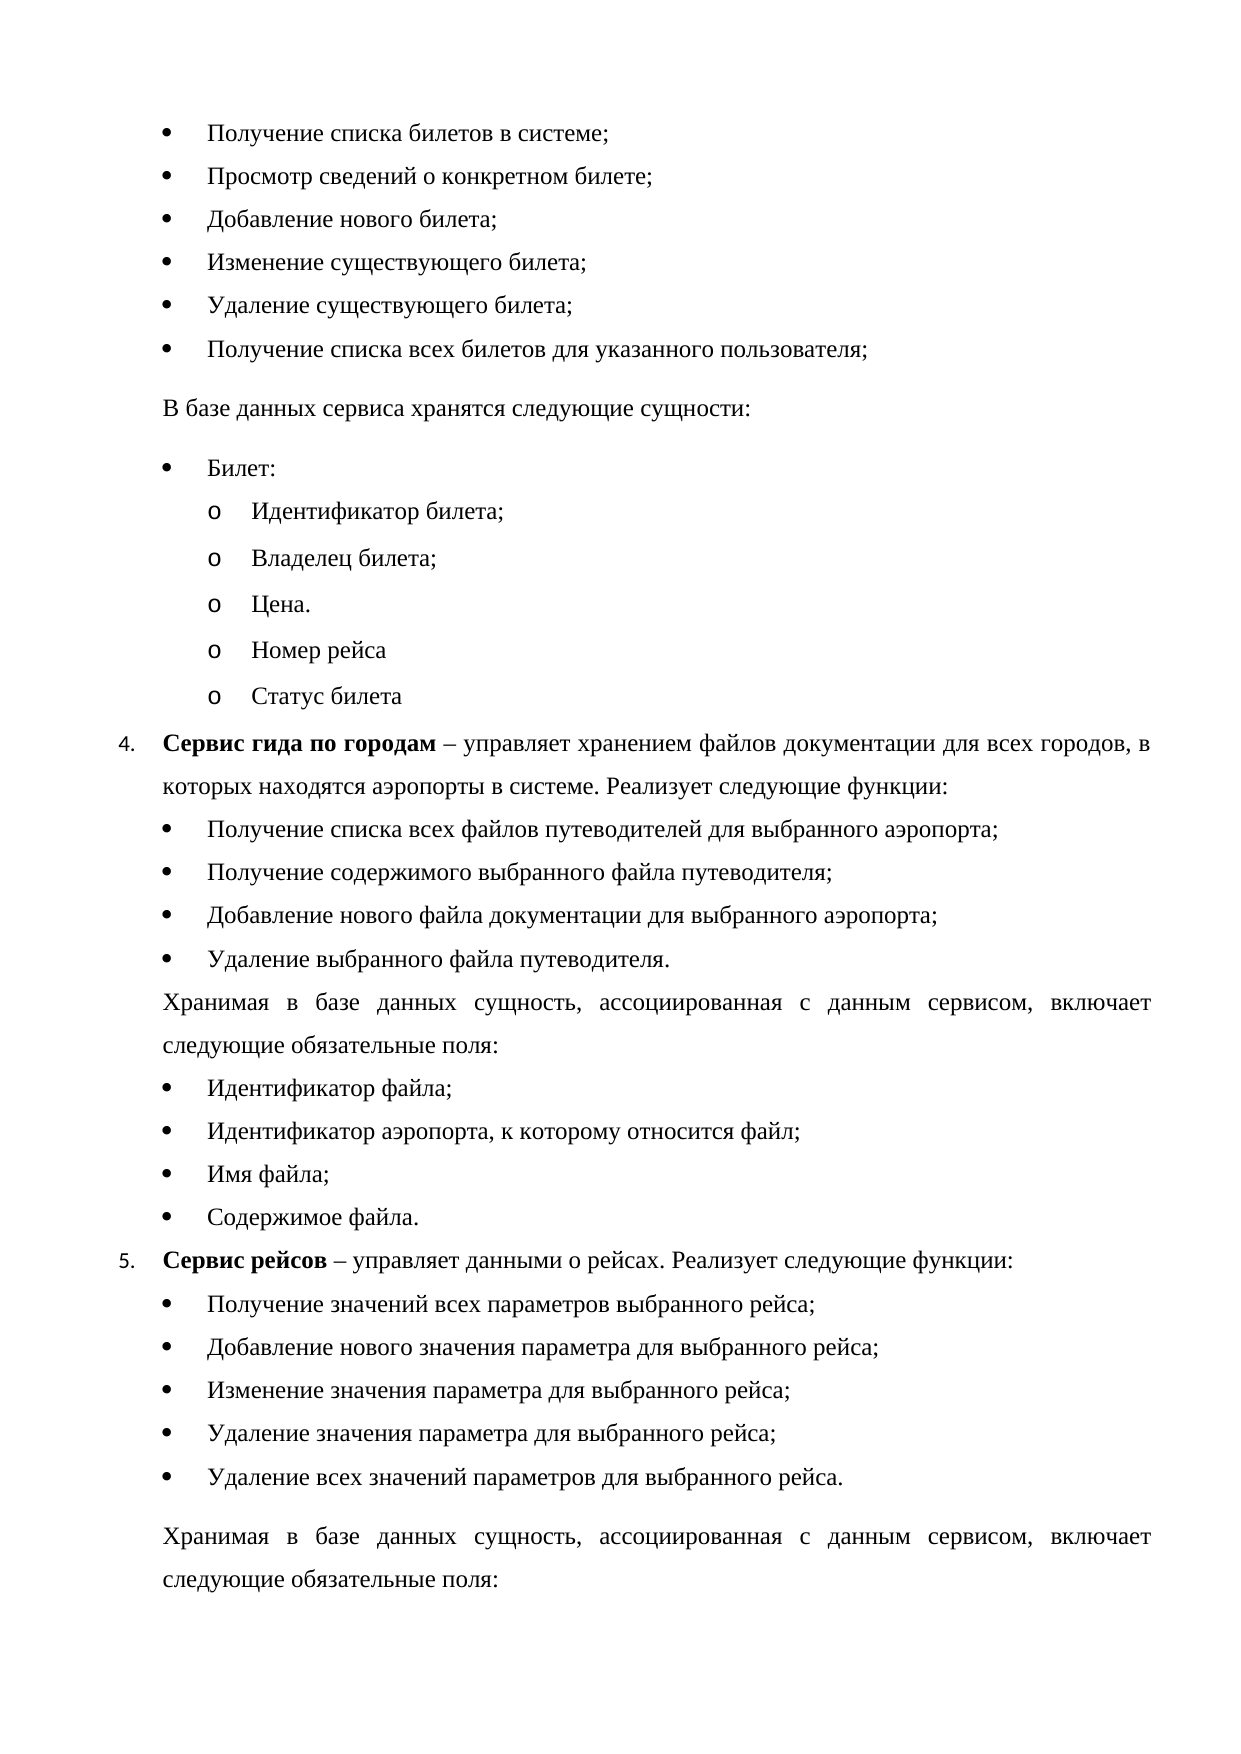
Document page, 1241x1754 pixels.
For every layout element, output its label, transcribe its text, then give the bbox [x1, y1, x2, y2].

list Получение списка билетов в системе; [162, 118, 1152, 147]
list Идентификатор аэропорта, к которому относится файл; [162, 1116, 1152, 1145]
list Получение списка всех билетов для указанного пользователя; [162, 334, 1152, 362]
list Добавление нового значения параметра для выбранного рейса; [162, 1332, 1152, 1361]
list Билет: [162, 453, 1152, 482]
list Просмотр сведений о конкретном билете; [162, 161, 1152, 190]
list Удаление всех значений параметров для выбранного рейса. [162, 1462, 1152, 1490]
list Сервис гида по городам – управляет хранением файлов документации для всех городов, в которых находятся аэропорты в системе. Реализует следующие функции: [118, 728, 1152, 800]
list Статус билета [207, 681, 1152, 712]
list Содержимое файла. [162, 1202, 1152, 1231]
list Добавление нового файла документации для выбранного аэропорта; [162, 901, 1152, 929]
text В базе данных сервиса хранятся следующие сущности: [162, 393, 1152, 422]
list Получение списка всех файлов путеводителей для выбранного аэропорта; [162, 814, 1152, 843]
list Добавление нового билета; [162, 204, 1152, 233]
text Хранимая в базе данных сущность, ассоциированная с данным сервисом, включает следующие обязательные поля: [162, 1521, 1152, 1593]
list Удаление значения параметра для выбранного рейса; [162, 1418, 1152, 1447]
list Получение значений всех параметров выбранного рейса; [162, 1289, 1152, 1318]
list Удаление существующего билета; [162, 291, 1152, 319]
list Сервис рейсов – управляет данными о рейсах. Реализует следующие функции: [118, 1246, 1152, 1274]
list Изменение существующего билета; [162, 247, 1152, 276]
list Получение содержимого выбранного файла путеводителя; [162, 857, 1152, 886]
list Изменение значения параметра для выбранного рейса; [162, 1375, 1152, 1404]
list Хранимая в базе данных сущность, ассоциированная с данным сервисом, включает следующие обязательные поля: [162, 987, 1152, 1059]
list Идентификатор билета; [207, 496, 1152, 527]
list Номер рейса [207, 635, 1152, 666]
list Владелец билета; [207, 543, 1152, 573]
list Цена. [207, 589, 1152, 620]
list Имя файла; [162, 1159, 1152, 1188]
list Удаление выбранного файла путеводителя. [162, 944, 1152, 972]
list Идентификатор файла; [162, 1073, 1152, 1102]
